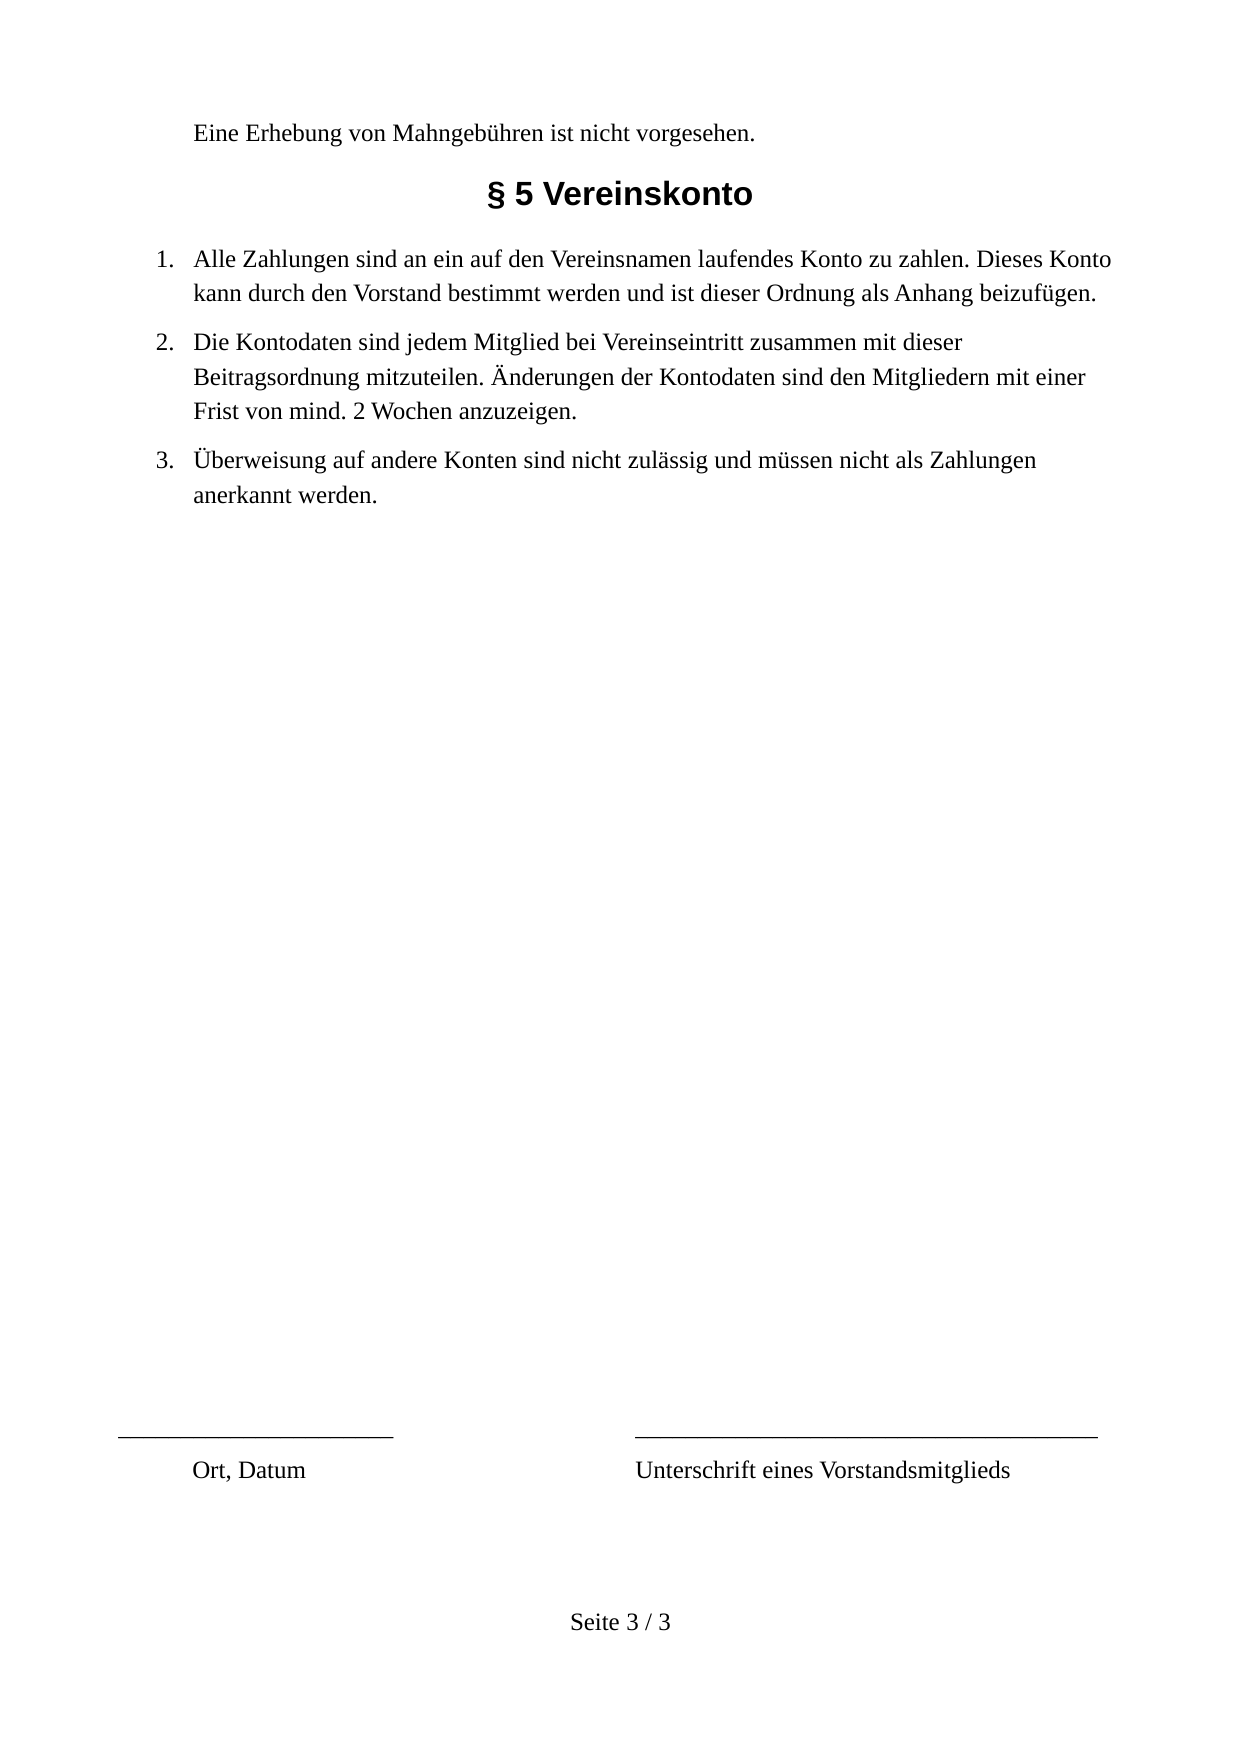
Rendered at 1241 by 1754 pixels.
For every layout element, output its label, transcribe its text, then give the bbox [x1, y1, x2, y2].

text ______________________ _____________________________________ [118, 1412, 1122, 1441]
list Alle Zahlungen sind an ein auf den Vereinsnamen laufendes Konto zu zahlen. Dieses Konto kann durch den Vorstand bestimmt werden und ist dieser Ordnung als Anhang beizufügen. [156, 244, 1122, 307]
text Ort, Datum Unterschrift eines Vorstandsmitglieds [118, 1455, 1122, 1484]
list Die Kontodaten sind jedem Mitglied bei Vereinseintritt zusammen mit dieser Beitragsordnung mitzuteilen. Änderungen der Kontodaten sind den Mitgliedern mit einer Frist von mind. 2 Wochen anzuzeigen. [156, 327, 1122, 425]
list Überweisung auf andere Konten sind nicht zulässig und müssen nicht als Zahlungen anerkannt werden. [156, 445, 1122, 509]
list Eine Erhebung von Mahngebühren ist nicht vorgesehen. [156, 118, 1122, 147]
subtitle § 5 Vereinskonto [118, 173, 1122, 212]
